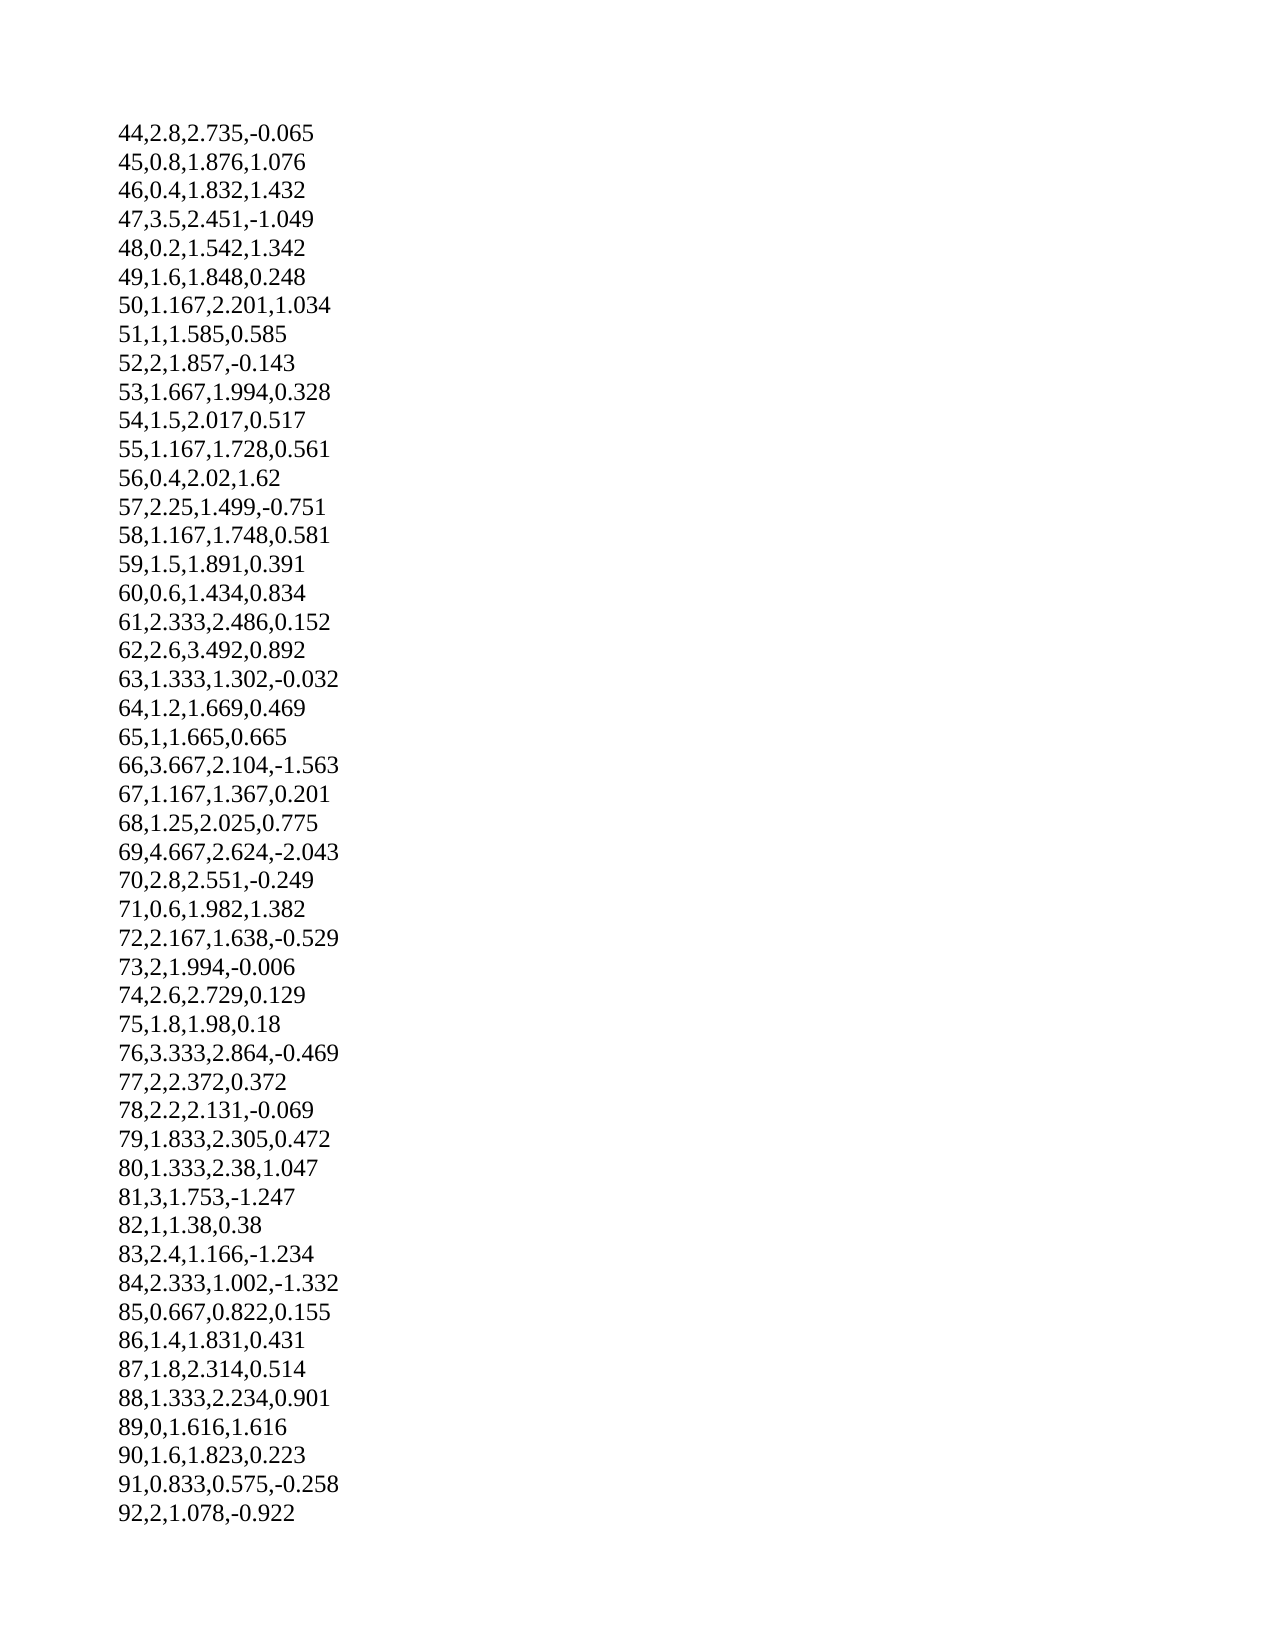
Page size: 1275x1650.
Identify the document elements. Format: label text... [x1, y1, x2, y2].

text 44,2.8,2.735,-0.065 [118, 118, 1157, 147]
text 92,2,1.078,-0.922 [118, 1498, 1157, 1527]
text 88,1.333,2.234,0.901 [118, 1383, 1157, 1412]
text 75,1.8,1.98,0.18 [118, 1009, 1157, 1038]
text 56,0.4,2.02,1.62 [118, 463, 1157, 492]
text 51,1,1.585,0.585 [118, 319, 1157, 348]
text 50,1.167,2.201,1.034 [118, 291, 1157, 319]
text 66,3.667,2.104,-1.563 [118, 751, 1157, 779]
text 71,0.6,1.982,1.382 [118, 894, 1157, 923]
text 54,1.5,2.017,0.517 [118, 406, 1157, 434]
text 65,1,1.665,0.665 [118, 722, 1157, 751]
text 89,0,1.616,1.616 [118, 1412, 1157, 1441]
text 62,2.6,3.492,0.892 [118, 636, 1157, 664]
text 63,1.333,1.302,-0.032 [118, 664, 1157, 693]
text 58,1.167,1.748,0.581 [118, 521, 1157, 549]
text 61,2.333,2.486,0.152 [118, 607, 1157, 636]
text 90,1.6,1.823,0.223 [118, 1441, 1157, 1469]
text 81,3,1.753,-1.247 [118, 1182, 1157, 1211]
text 91,0.833,0.575,-0.258 [118, 1469, 1157, 1498]
text 64,1.2,1.669,0.469 [118, 693, 1157, 722]
text 70,2.8,2.551,-0.249 [118, 866, 1157, 894]
text 84,2.333,1.002,-1.332 [118, 1268, 1157, 1297]
text 55,1.167,1.728,0.561 [118, 434, 1157, 463]
text 86,1.4,1.831,0.431 [118, 1326, 1157, 1354]
text 49,1.6,1.848,0.248 [118, 262, 1157, 291]
text 60,0.6,1.434,0.834 [118, 578, 1157, 607]
text 46,0.4,1.832,1.432 [118, 176, 1157, 204]
text 72,2.167,1.638,-0.529 [118, 923, 1157, 952]
text 68,1.25,2.025,0.775 [118, 808, 1157, 837]
text 53,1.667,1.994,0.328 [118, 377, 1157, 406]
text 59,1.5,1.891,0.391 [118, 549, 1157, 578]
text 78,2.2,2.131,-0.069 [118, 1096, 1157, 1124]
text 48,0.2,1.542,1.342 [118, 233, 1157, 262]
text 77,2,2.372,0.372 [118, 1067, 1157, 1096]
text 82,1,1.38,0.38 [118, 1211, 1157, 1239]
text 74,2.6,2.729,0.129 [118, 981, 1157, 1009]
text 85,0.667,0.822,0.155 [118, 1297, 1157, 1326]
text 45,0.8,1.876,1.076 [118, 147, 1157, 176]
text 52,2,1.857,-0.143 [118, 348, 1157, 377]
text 87,1.8,2.314,0.514 [118, 1354, 1157, 1383]
text 79,1.833,2.305,0.472 [118, 1124, 1157, 1153]
text 76,3.333,2.864,-0.469 [118, 1038, 1157, 1067]
text 69,4.667,2.624,-2.043 [118, 837, 1157, 866]
text 80,1.333,2.38,1.047 [118, 1153, 1157, 1182]
text 83,2.4,1.166,-1.234 [118, 1239, 1157, 1268]
text 47,3.5,2.451,-1.049 [118, 204, 1157, 233]
text 67,1.167,1.367,0.201 [118, 779, 1157, 808]
text 73,2,1.994,-0.006 [118, 952, 1157, 981]
text 57,2.25,1.499,-0.751 [118, 492, 1157, 521]
